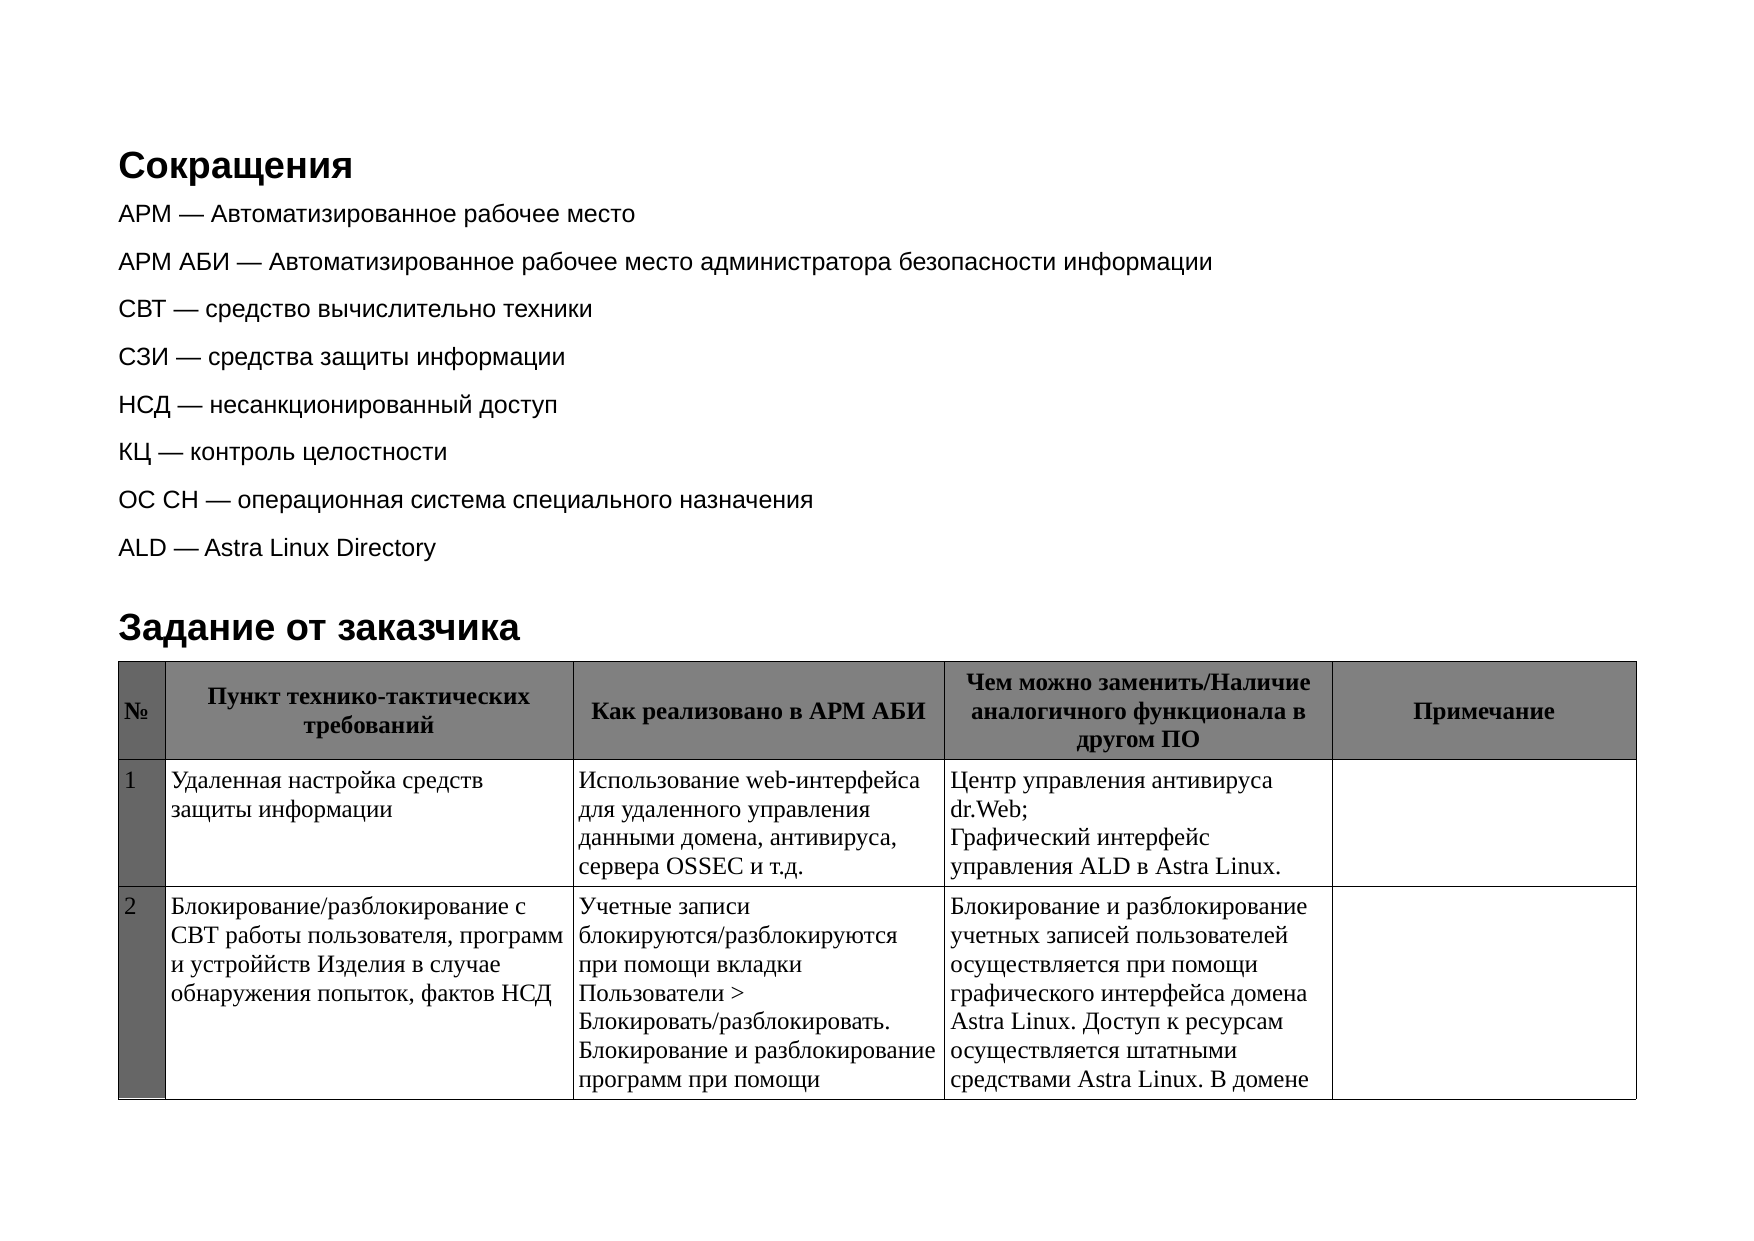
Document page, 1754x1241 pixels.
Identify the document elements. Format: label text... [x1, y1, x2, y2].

text СЗИ — средства защиты информации [118, 342, 1636, 371]
table_header Примечание [1333, 662, 1636, 759]
text ОС СН — операционная система специального назначения [118, 485, 1636, 514]
text АРМ — Автоматизированное рабочее место [118, 199, 1636, 228]
subtitle Задание от заказчика [118, 605, 1636, 649]
table_cell Использование web-интерфейса для удаленного управления данными домена, антивируса, сервера OSSEC и т.д. [574, 760, 944, 886]
table_cell Центр управления антивируса dr.Web; Графический интерфейс управления ALD в Astra Linux. [945, 760, 1332, 886]
table_header Пункт технико-тактических требований [166, 662, 573, 759]
table_cell 2 [119, 887, 165, 1098]
text АРМ АБИ — Автоматизированное рабочее место администратора безопасности информации [118, 247, 1636, 276]
text ALD — Astra Linux Directory [118, 532, 1636, 561]
text НСД — несанкционированный доступ [118, 390, 1636, 418]
table_cell [1333, 760, 1636, 886]
table_cell Блокирование/разблокирование с СВТ работы пользователя, программ и устроййств Изделия в случае обнаружения попыток, фактов НСД [166, 887, 573, 1098]
table_cell Блокирование и разблокирование учетных записей пользователей осуществляется при помощи графического интерфейса домена Astra Linux. Доступ к ресурсам осуществляется штатными средствами Astra Linux. В домене [945, 887, 1332, 1098]
text СВТ — средство вычислительно техники [118, 294, 1636, 323]
table_cell Учетные записи блокируются/разблокируются при помощи вкладки Пользователи > Блокировать/разблокировать. Блокирование и разблокирование программ при помощи [574, 887, 944, 1098]
table_header Как реализовано в АРМ АБИ [574, 662, 944, 759]
table_cell Удаленная настройка средств защиты информации [166, 760, 573, 886]
text КЦ — контроль целостности [118, 437, 1636, 466]
table_header Чем можно заменить/Наличие аналогичного функционала в другом ПО [945, 662, 1332, 759]
table_cell 1 [119, 760, 165, 886]
subtitle Сокращения [118, 143, 1636, 187]
table_header № [119, 662, 165, 759]
table_cell [1333, 887, 1636, 1098]
